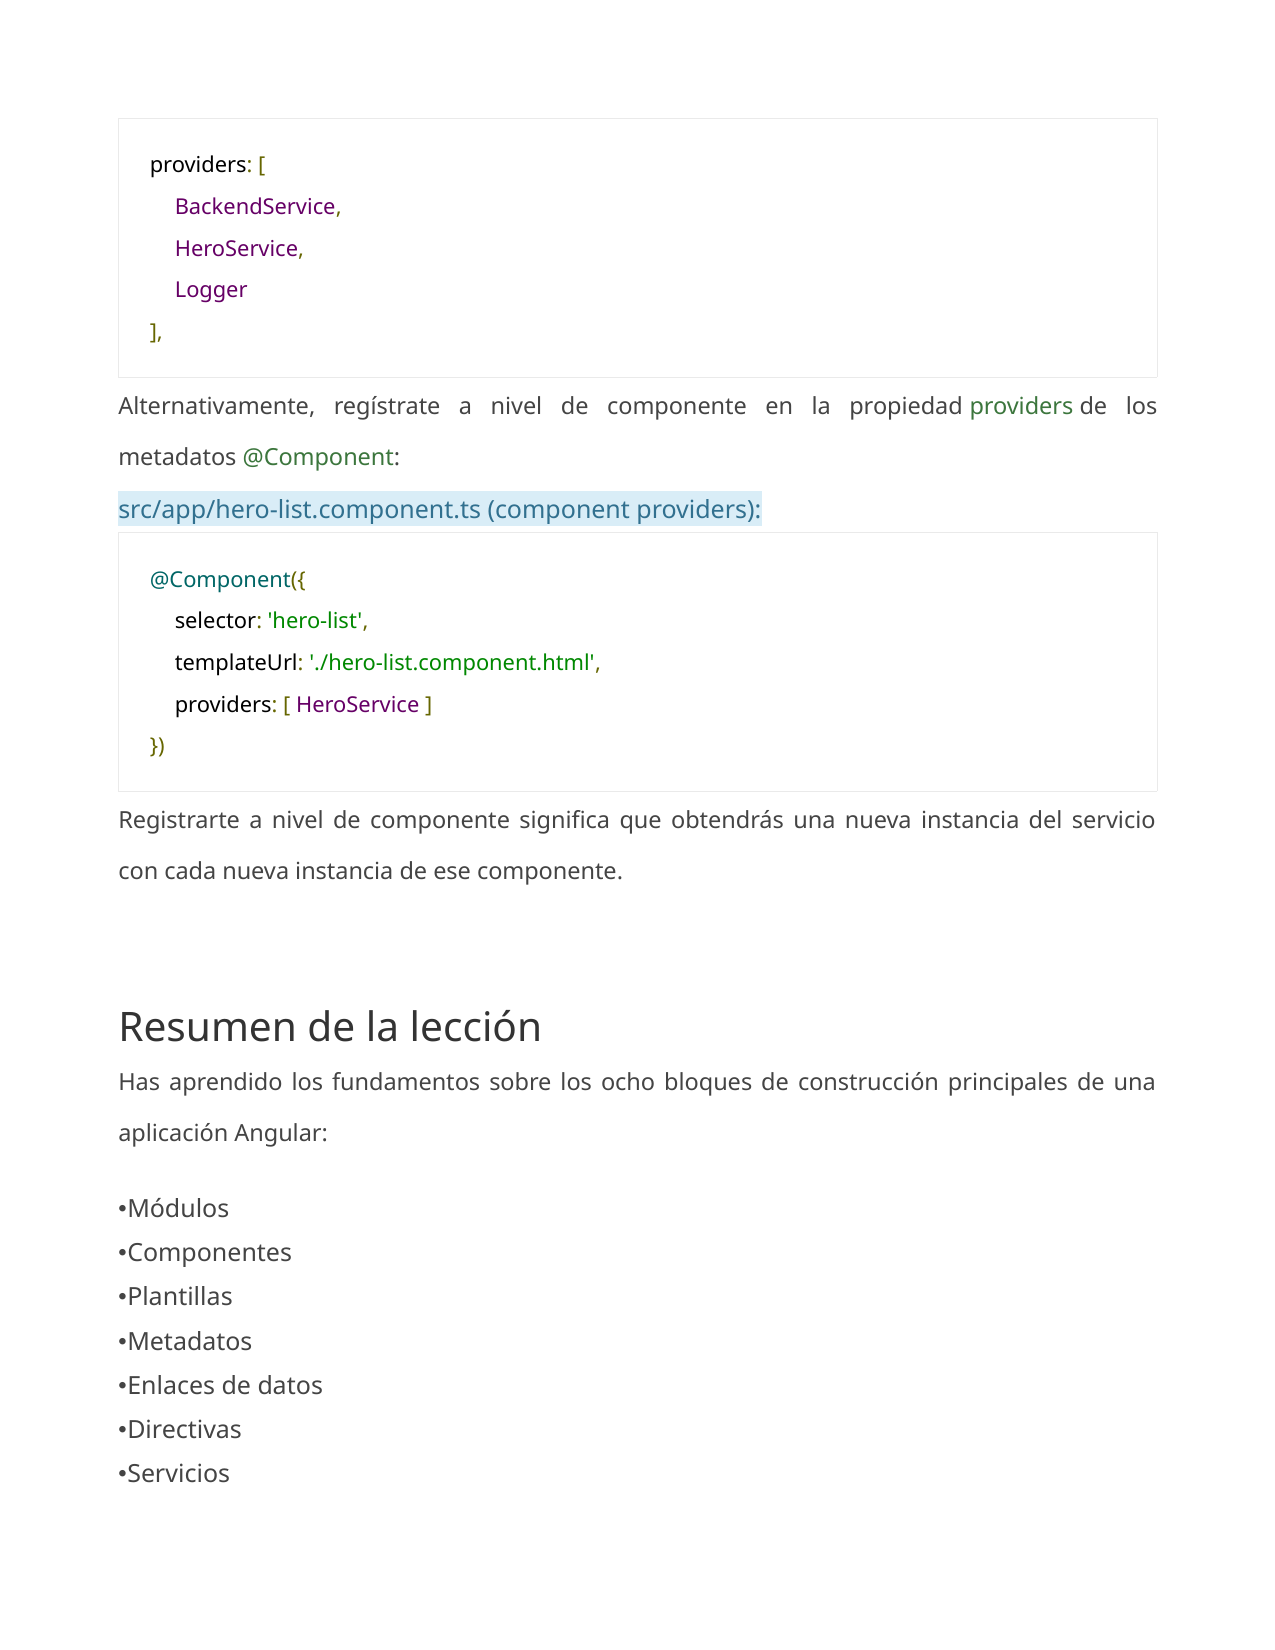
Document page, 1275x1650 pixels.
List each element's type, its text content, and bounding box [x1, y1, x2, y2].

text src/app/hero-list.component.ts (component providers): [118, 491, 1157, 526]
subtitle Resumen de la lección [118, 998, 1157, 1054]
text Logger [119, 243, 1157, 285]
text Has aprendido los fundamentos sobre los ocho bloques de construcción principales de una aplicación Angular: [118, 1065, 1157, 1148]
list Metadatos [118, 1323, 1157, 1357]
text providers: [ [119, 119, 1157, 160]
list Plantillas [118, 1279, 1157, 1313]
text selector: 'hero-list', [119, 574, 1157, 616]
list Enlaces de datos [118, 1368, 1157, 1402]
list Directivas [118, 1412, 1157, 1446]
list Módulos [118, 1191, 1157, 1224]
text HeroService, [119, 201, 1157, 243]
text BackendService, [119, 160, 1157, 201]
text templateUrl: './hero-list.component.html', [119, 616, 1157, 657]
text Alternativamente, regístrate a nivel de componente en la propiedad providers de los metadatos @Component: [118, 389, 1157, 472]
text }) [119, 699, 1157, 791]
text Registrarte a nivel de componente significa que obtendrás una nueva instancia del servicio con cada nueva instancia de ese componente. [118, 803, 1157, 886]
text @Component({ [119, 533, 1157, 574]
text ], [119, 285, 1157, 377]
list Servicios [118, 1456, 1157, 1490]
text providers: [ HeroService ] [119, 657, 1157, 699]
list Componentes [118, 1235, 1157, 1269]
